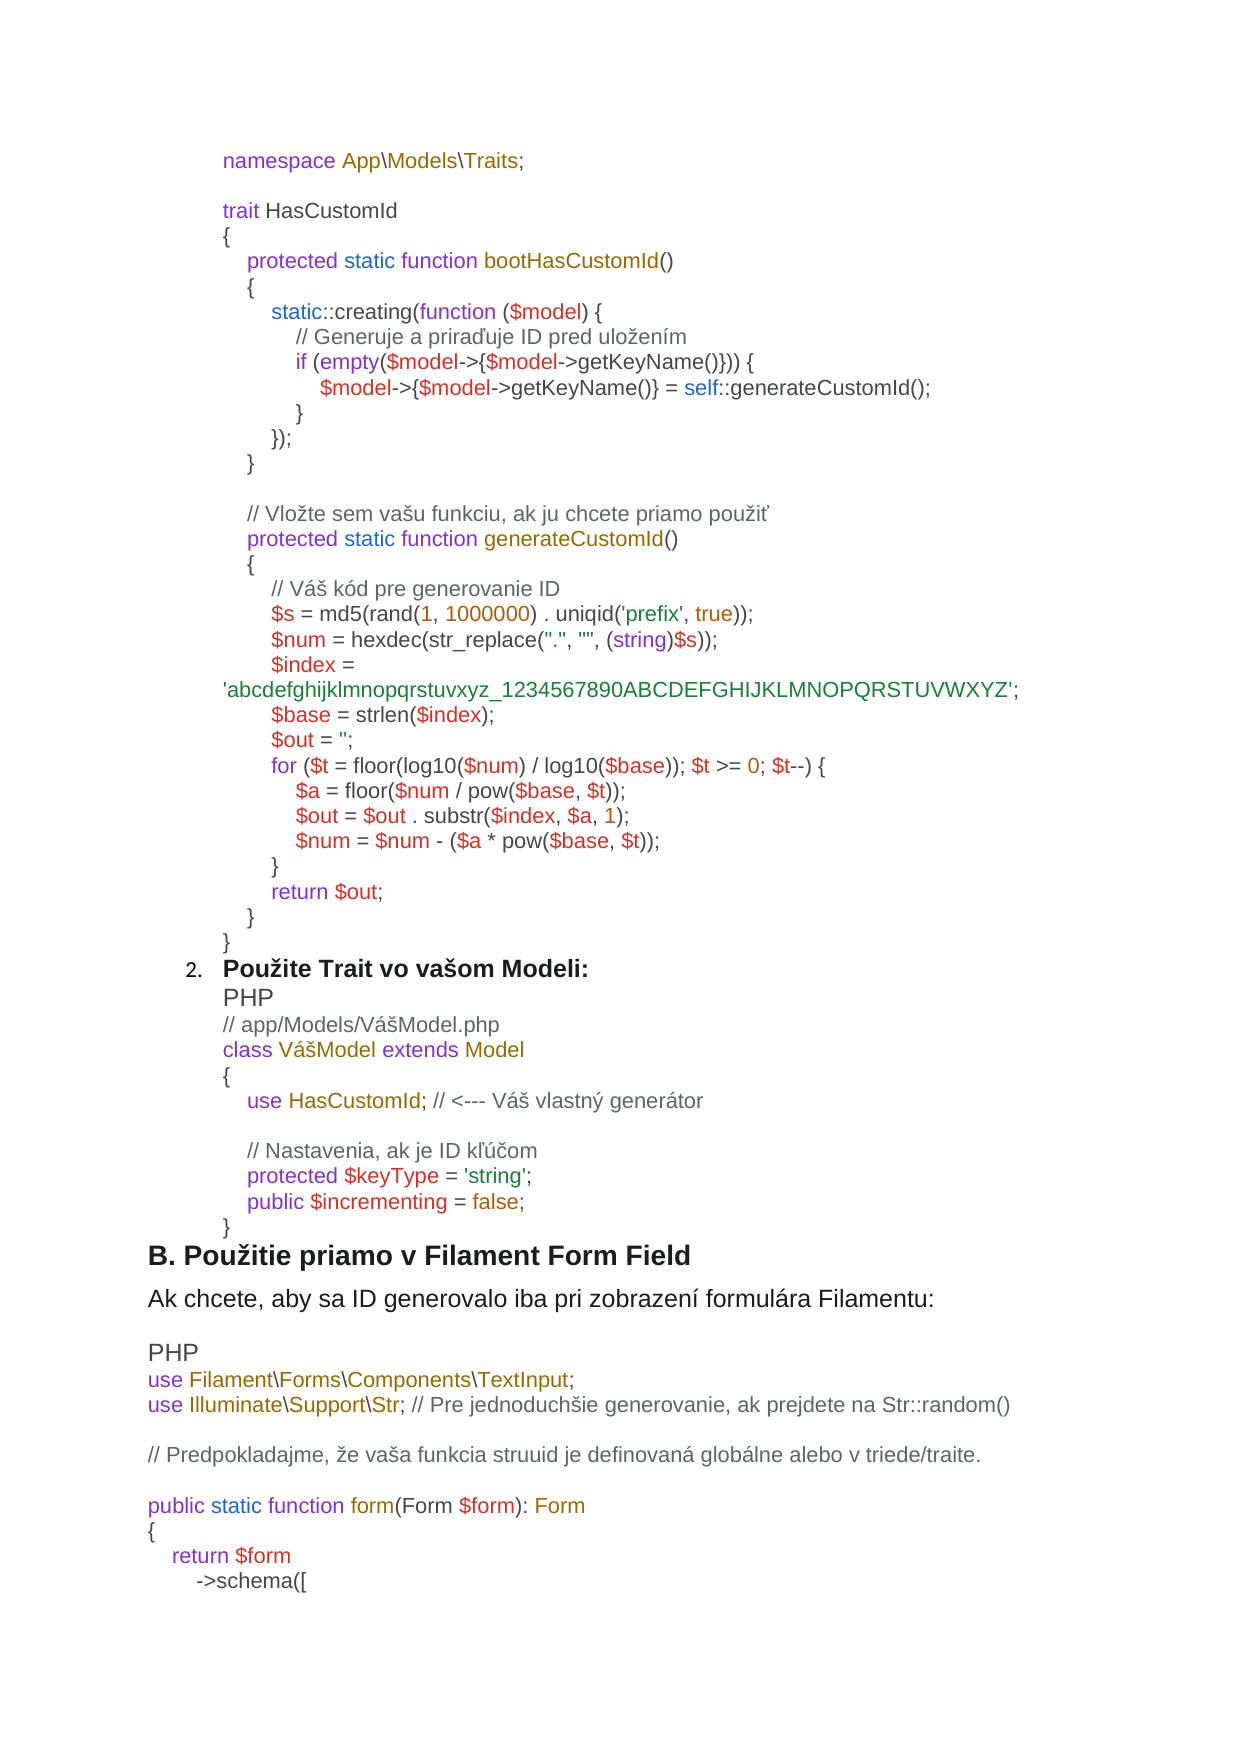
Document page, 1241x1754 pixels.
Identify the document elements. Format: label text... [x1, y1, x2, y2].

text protected static function bootHasCustomId() [223, 248, 1093, 274]
text { [223, 551, 1093, 576]
text ->schema([ [148, 1568, 1093, 1593]
text public $incrementing = false; [223, 1189, 1093, 1214]
text trait HasCustomId [223, 198, 1093, 223]
text $model->{$model->getKeyName()} = self::generateCustomId(); [223, 374, 1093, 400]
text namespace App\Models\Traits; [223, 148, 1093, 173]
text $out = $out . substr($index, $a, 1); [223, 803, 1093, 828]
text } [223, 1214, 1093, 1239]
text } [223, 450, 1093, 475]
text } [223, 904, 1093, 929]
text public static function form(Form $form): Form [148, 1492, 1093, 1518]
text // Nastavenia, ak je ID kľúčom [223, 1138, 1093, 1163]
text protected $keyType = 'string'; [223, 1163, 1093, 1189]
list Použite Trait vo vašom Modeli: [185, 954, 1093, 983]
text use HasCustomId; // <--- Váš vlastný generátor [223, 1088, 1093, 1113]
text protected static function generateCustomId() [223, 526, 1093, 551]
text // Predpokladajme, že vaša funkcia struuid je definovaná globálne alebo v triede/traite. [148, 1442, 1093, 1467]
text $base = strlen($index); [223, 702, 1093, 727]
text // Generuje a priraďuje ID pred uložením [223, 324, 1093, 349]
text Ak chcete, aby sa ID generovalo iba pri zobrazení formulára Filamentu: [148, 1284, 1093, 1313]
text use Illuminate\Support\Str; // Pre jednoduchšie generovanie, ak prejdete na Str::random() [148, 1392, 1093, 1417]
text { [223, 1063, 1093, 1088]
text } [223, 929, 1093, 954]
text } [223, 400, 1093, 425]
text // Vložte sem vašu funkciu, ak ju chcete priamo použiť [223, 501, 1093, 526]
text $out = ''; [223, 727, 1093, 753]
text static::creating(function ($model) { [223, 299, 1093, 324]
text $num = $num - ($a * pow($base, $t)); [223, 828, 1093, 853]
text { [148, 1518, 1093, 1543]
text $num = hexdec(str_replace(".", "", (string)$s)); [223, 627, 1093, 652]
text } [223, 853, 1093, 879]
text class VášModel extends Model [223, 1037, 1093, 1063]
text { [223, 274, 1093, 299]
text return $form [148, 1543, 1093, 1568]
text for ($t = floor(log10($num) / log10($base)); $t >= 0; $t--) { [223, 753, 1093, 778]
text }); [223, 425, 1093, 450]
text // Váš kód pre generovanie ID [223, 576, 1093, 601]
text return $out; [223, 879, 1093, 904]
text PHP [223, 983, 1093, 1012]
text if (empty($model->{$model->getKeyName()})) { [223, 349, 1093, 374]
text // app/Models/VášModel.php [223, 1012, 1093, 1037]
text $s = md5(rand(1, 1000000) . uniqid('prefix', true)); [223, 601, 1093, 627]
text PHP [148, 1338, 1093, 1366]
text { [223, 223, 1093, 248]
text $a = floor($num / pow($base, $t)); [223, 778, 1093, 803]
subtitle B. Použitie priamo v Filament Form Field [148, 1239, 1093, 1271]
text $index = 'abcdefghijklmnopqrstuvxyz_1234567890ABCDEFGHIJKLMNOPQRSTUVWXYZ'; [223, 652, 1093, 702]
text use Filament\Forms\Components\TextInput; [148, 1366, 1093, 1392]
